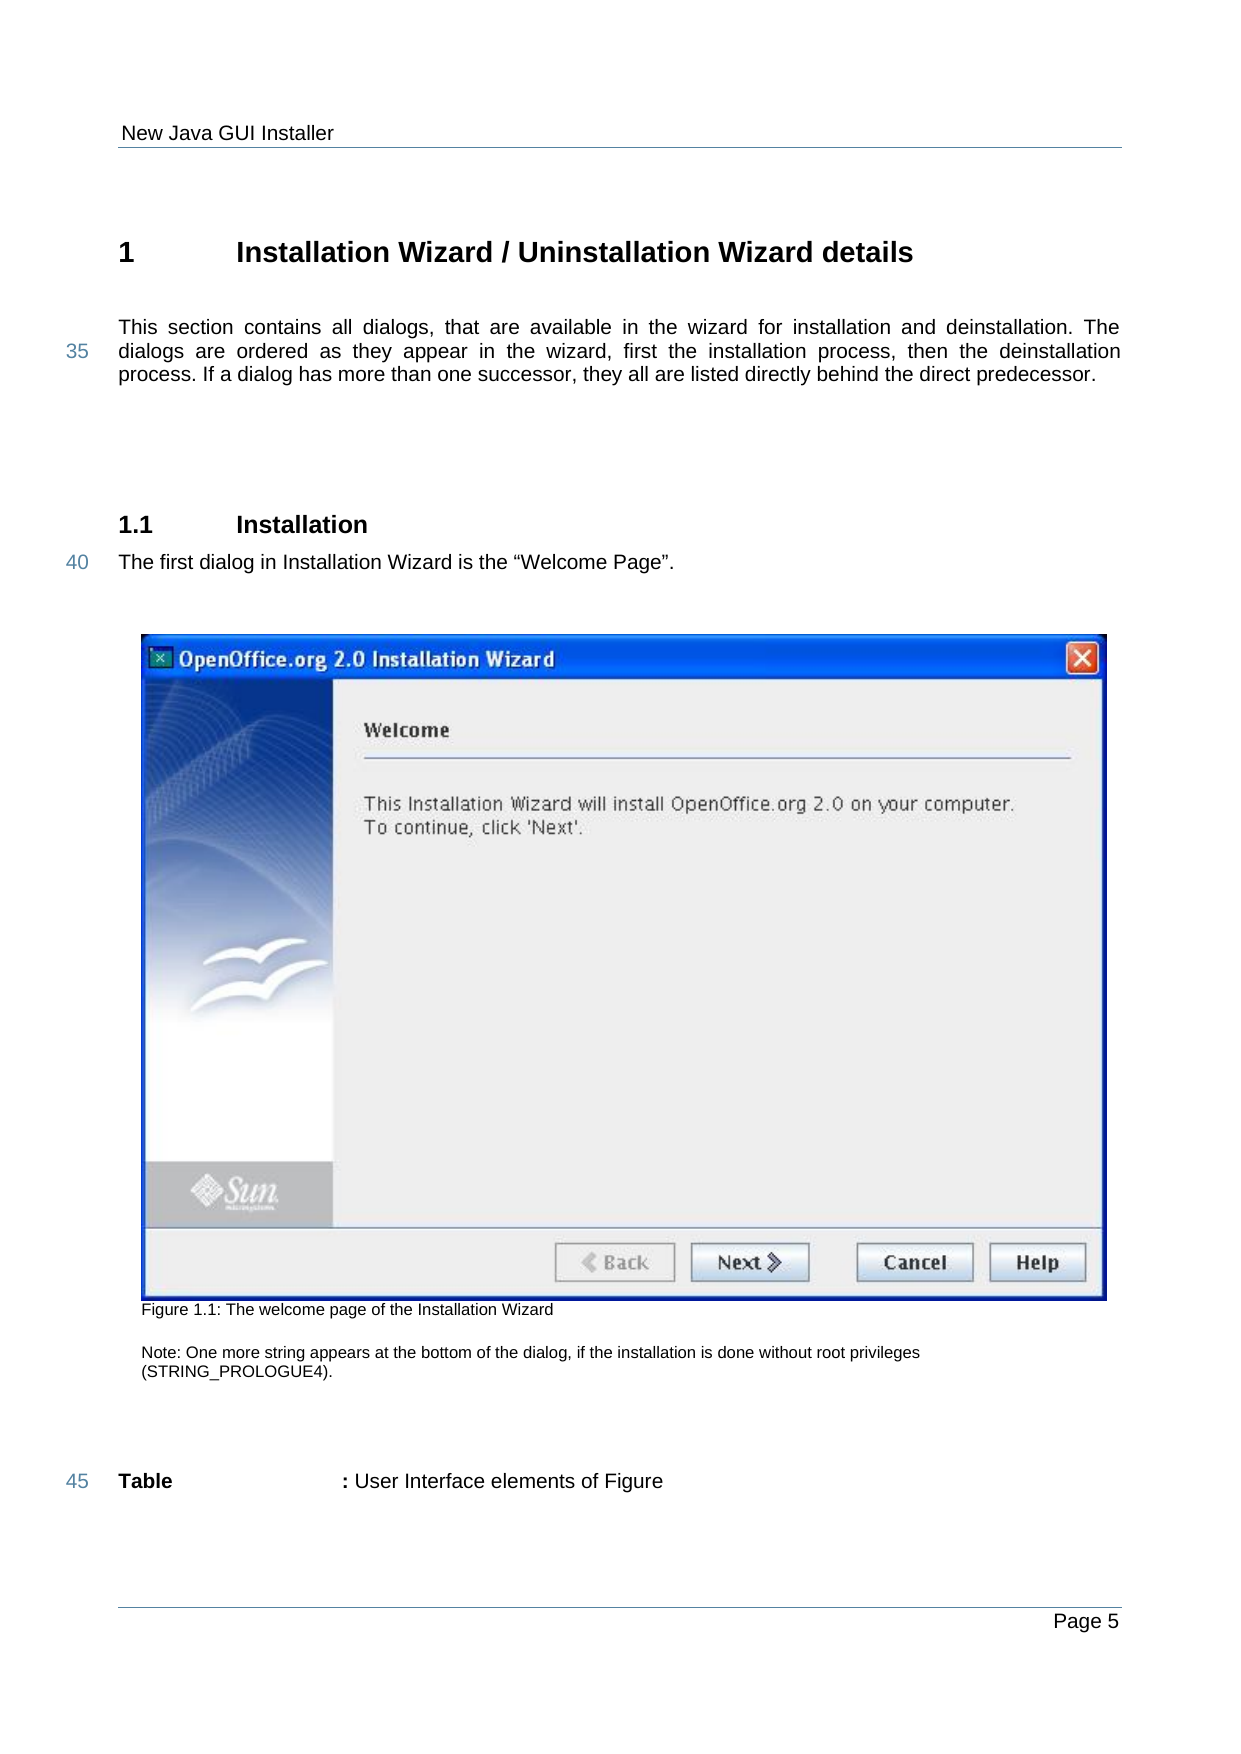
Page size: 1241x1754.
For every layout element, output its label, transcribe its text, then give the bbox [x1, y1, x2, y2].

text Table <Table Number>: User Interface elements of Figure <Figure Number> [118, 1469, 1122, 1493]
text This section contains all dialogs, that are available in the wizard for installation and deinstallation. The dialogs are ordered as they appear in the wizard, first the installation process, then the deinstallation process. If a dialog has more than one successor, they all are listed directly behind the direct predecessor. [118, 316, 1122, 386]
subtitle Installation Wizard / Uninstallation Wizard details [118, 236, 1122, 268]
text The first dialog in Installation Wizard is the “Welcome Page”. [118, 551, 1122, 574]
text Note: One more string appears at the bottom of the dialog, if the installation is done without root privileges (STRING_PROLOGUE4). [141, 1344, 1107, 1381]
subtitle Installation [118, 511, 1122, 539]
picture [141, 634, 1107, 1301]
text Figure 1.1: The welcome page of the Installation Wizard [141, 1301, 1107, 1319]
